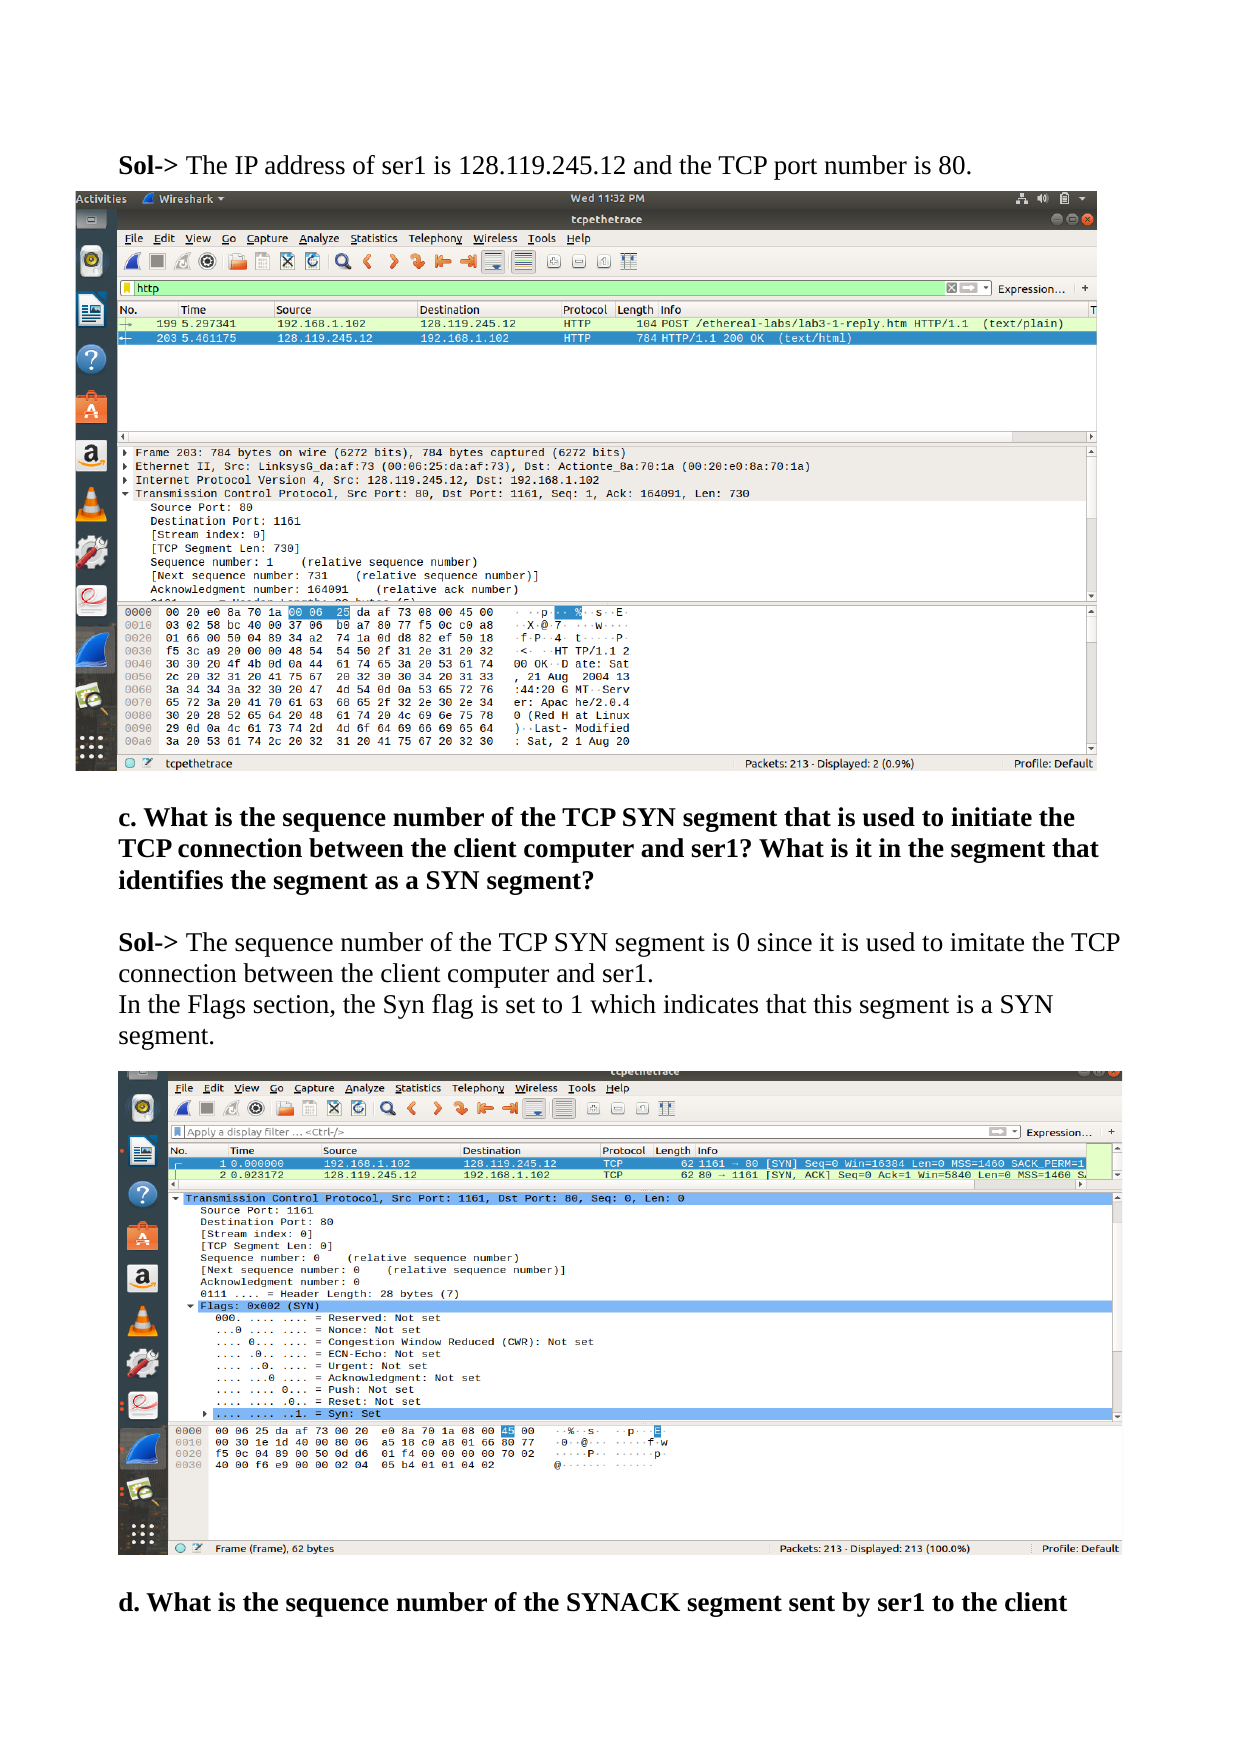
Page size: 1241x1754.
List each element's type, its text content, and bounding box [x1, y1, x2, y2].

text In the Flags section, the Syn flag is set to 1 which indicates that this segment is a SYN segment. [118, 988, 1122, 1051]
text Sol-> The sequence number of the TCP SYN segment is 0 since it is used to imitate the TCP connection between the client computer and ser1. [118, 926, 1122, 988]
text Sol-> The IP address of ser1 is 128.119.245.12 and the TCP port number is 80. [118, 149, 1122, 180]
text d. What is the sequence number of the SYNACK segment sent by ser1 to the client [118, 1586, 1122, 1617]
picture [118, 1071, 1123, 1555]
text c. What is the sequence number of the TCP SYN segment that is used to initiate the TCP connection between the client computer and ser1? What is it in the segment that identifies the segment as a SYN segment? [118, 801, 1122, 895]
picture [75, 191, 1089, 771]
